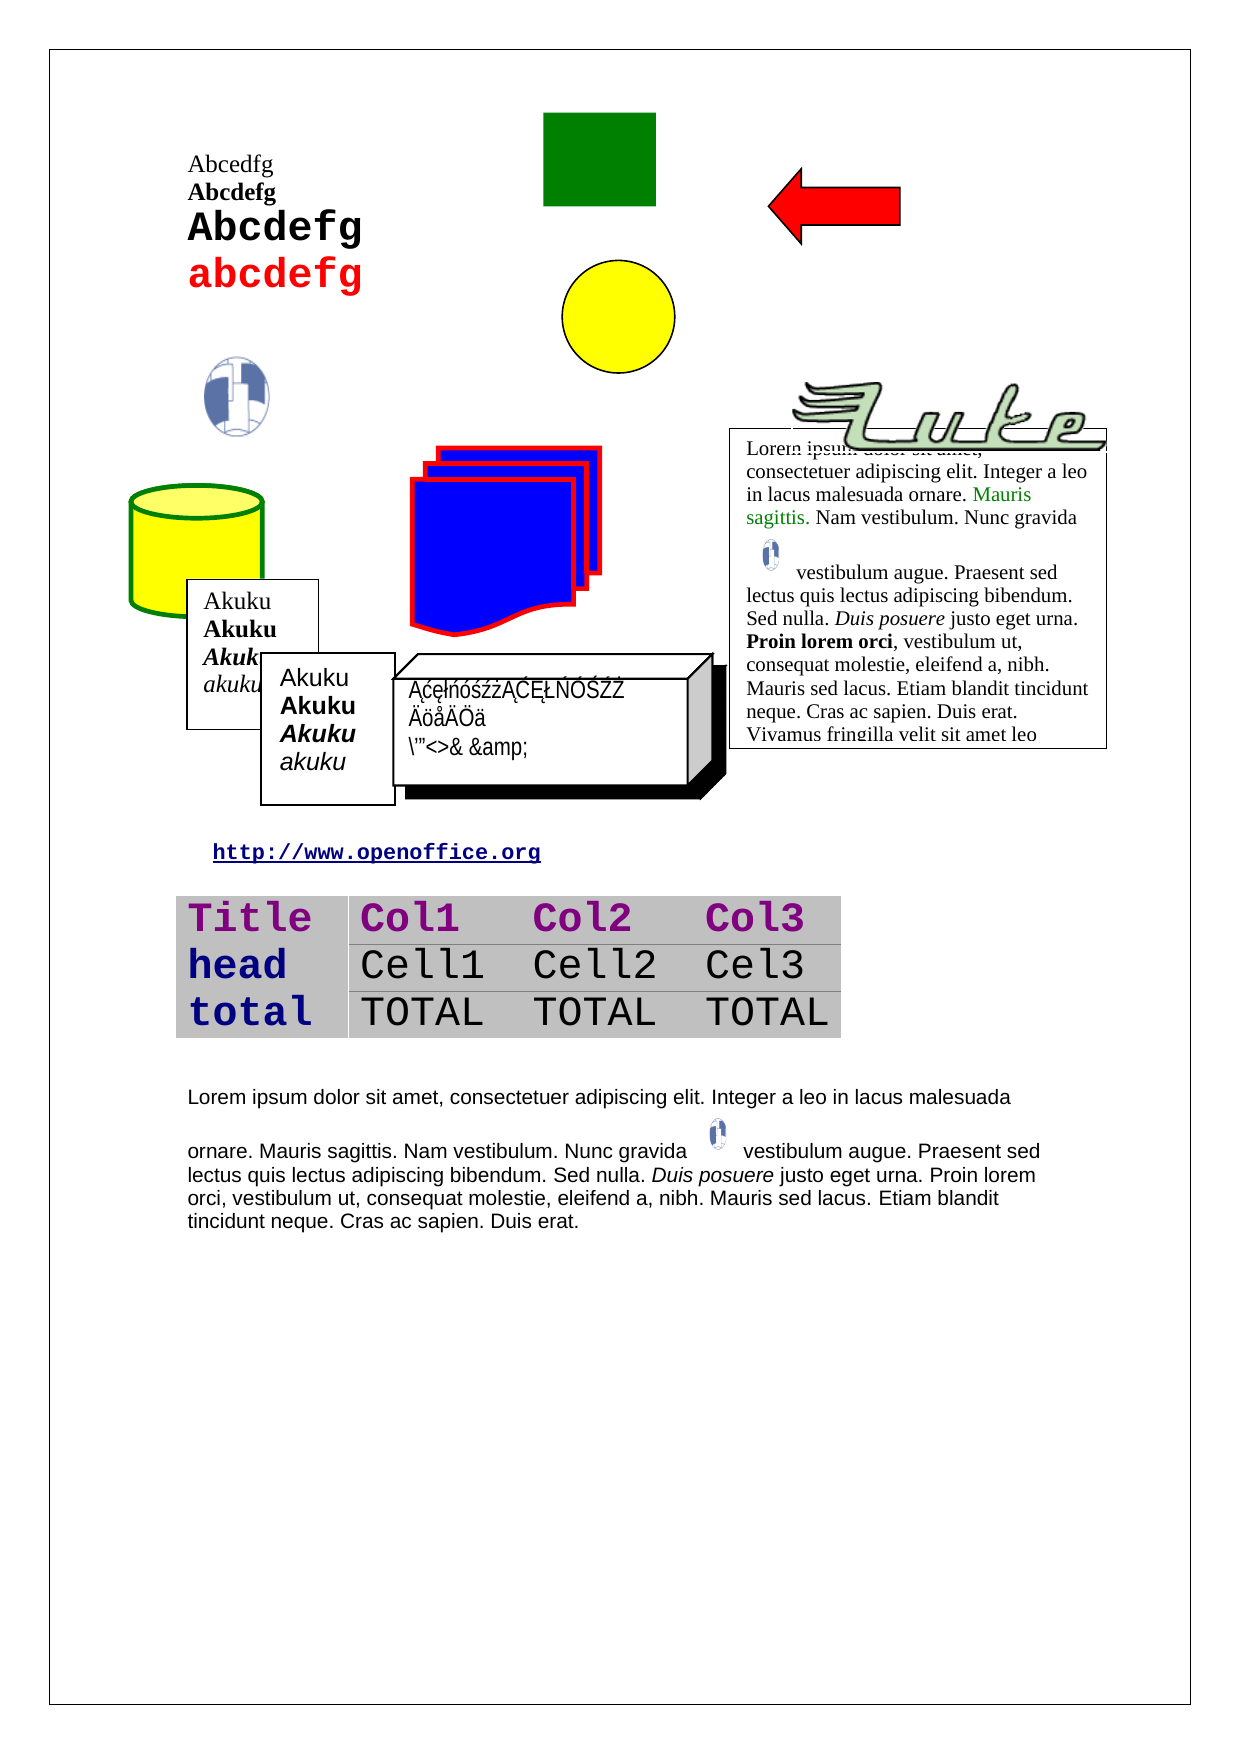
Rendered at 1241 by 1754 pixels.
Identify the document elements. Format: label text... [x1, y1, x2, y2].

table_cell TOTAL [349, 992, 521, 1038]
table_header Col1 [349, 896, 521, 944]
text akuku [279, 748, 376, 776]
table_cell total [176, 991, 348, 1038]
picture [762, 538, 780, 571]
text [803, 178, 1053, 205]
text Akuku [279, 720, 376, 748]
text Akuku [203, 643, 303, 671]
text abcdefg [187, 253, 1053, 300]
table_cell head [176, 944, 348, 991]
table_header Col2 [521, 896, 694, 944]
table_cell Cell2 [521, 945, 694, 991]
text Akuku [203, 587, 303, 615]
picture [203, 356, 271, 438]
text Akuku [279, 664, 376, 692]
table_cell Cel3 [694, 945, 841, 991]
text Abcdefg [187, 178, 543, 205]
text Akuku [203, 615, 303, 643]
picture [792, 382, 1110, 451]
text Abcedfg ????? [187, 150, 543, 178]
picture [709, 1117, 727, 1150]
table_cell TOTAL [694, 992, 841, 1038]
text [656, 178, 791, 205]
text Lorem ipsum dolor sit amet, consectetuer adipiscing elit. Integer a leo in lacus malesuada ornare. Mauris sagittis. Nam vestibulum. Nunc gravida vestibulum augue. Praesent sed lectus quis lectus adipiscing bibendum. Sed nulla. Duis posuere justo eget urna. Proin lorem orci, vestibulum ut, consequat molestie, eleifend a, nibh. Mauris sed lacus. Etiam blandit tincidunt neque. Cras ac sapien. Duis erat. [187, 1085, 1053, 1233]
table_cell TOTAL [521, 992, 694, 1038]
table_header Col3 [694, 896, 841, 944]
text Abcedfg ????? [656, 150, 1053, 178]
table_cell Cell1 [349, 945, 521, 991]
text http://www.openoffice.org [187, 824, 1053, 872]
text akuku [203, 671, 260, 698]
text Abcdefg [187, 205, 1053, 253]
text Akuku [279, 692, 376, 720]
table_header Title [176, 896, 348, 944]
text Lorem ipsum dolor sit amet, consectetuer adipiscing elit. Integer a leo in lacus malesuada ornare. Mauris sagittis. Nam vestibulum. Nunc gravida vestibulum augue. Praesent sed lectus quis lectus adipiscing bibendum. Sed nulla. Duis posuere justo eget urna. Proin lorem orci, vestibulum ut, consequat molestie, eleifend a, nibh. Mauris sed lacus. Etiam blandit tincidunt neque. Cras ac sapien. Duis erat. [746, 437, 1091, 723]
